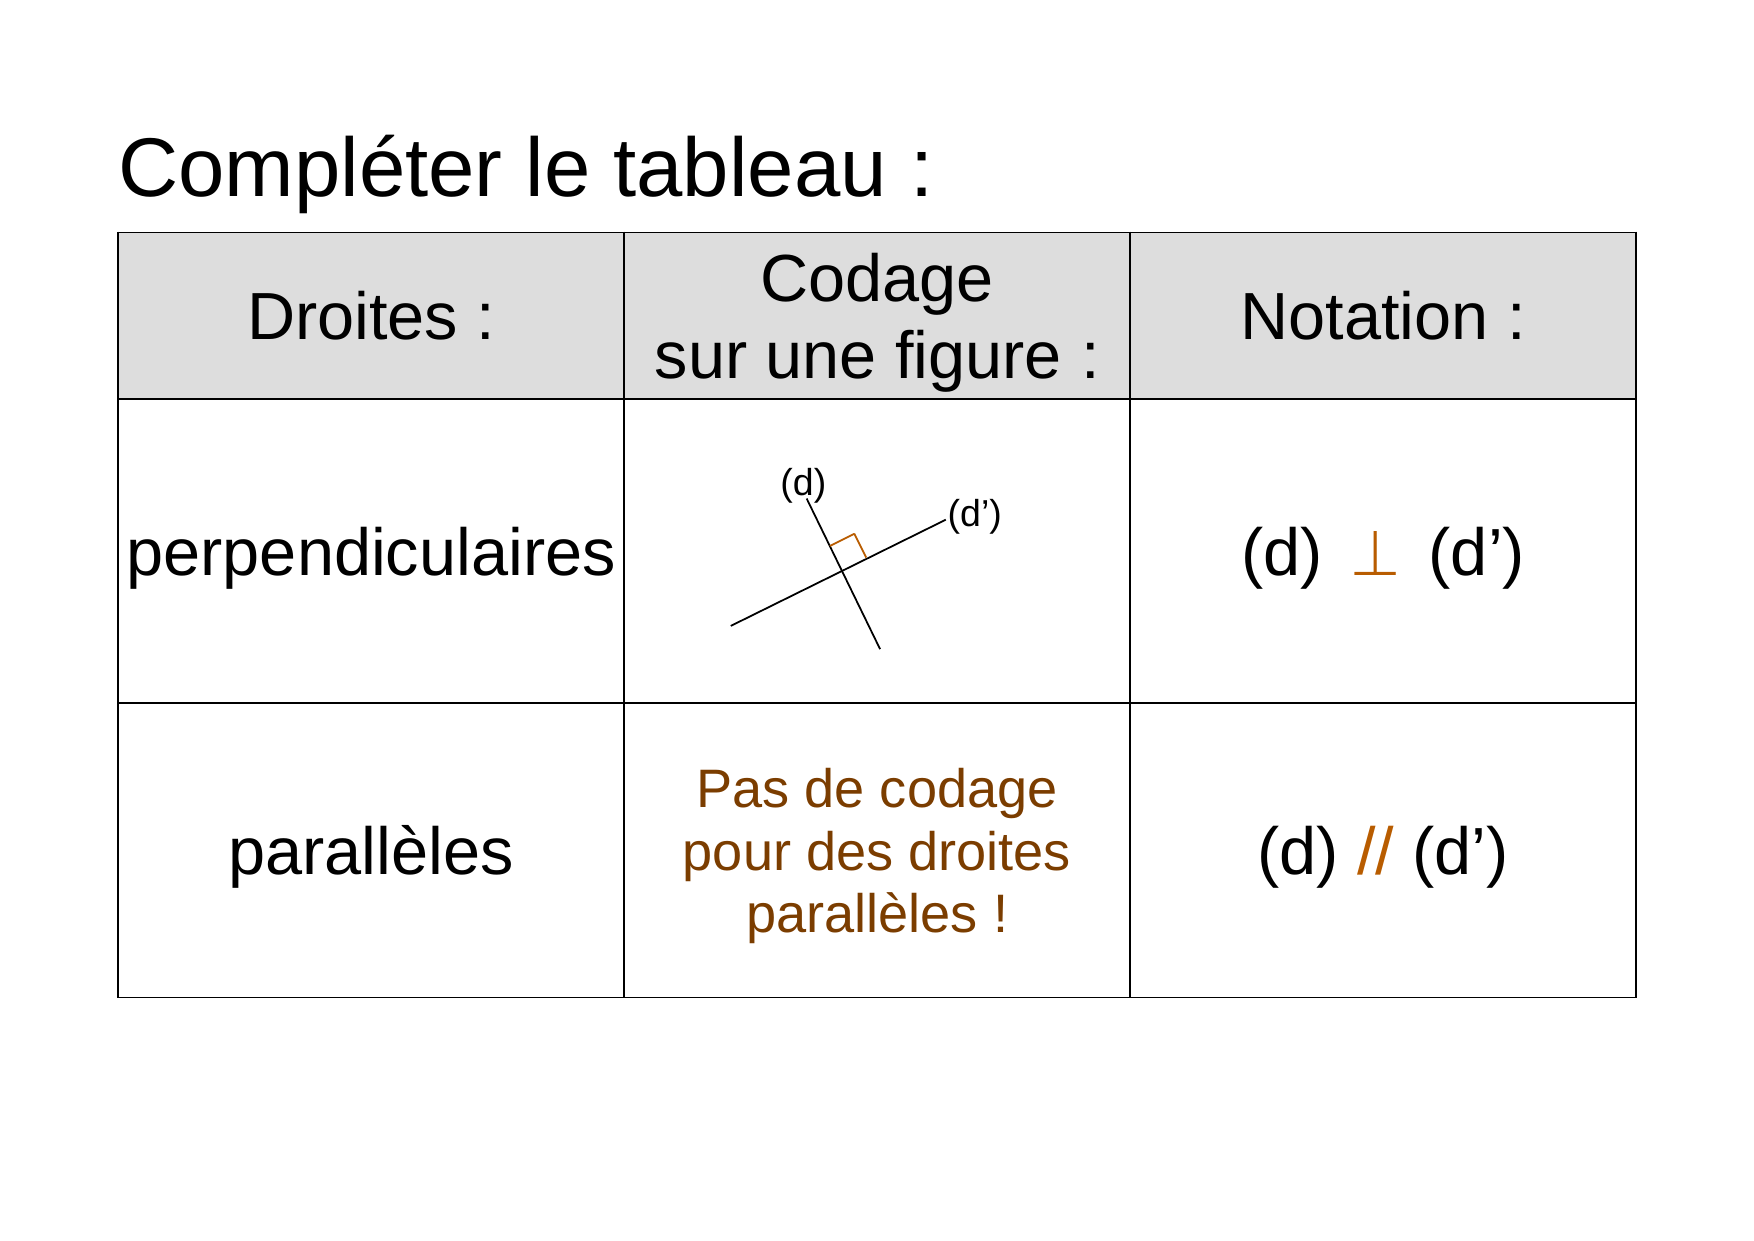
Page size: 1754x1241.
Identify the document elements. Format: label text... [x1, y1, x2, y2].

table_header Notation : [1131, 233, 1635, 398]
table_cell Pas de codage pour des droites parallèles ! [625, 704, 1129, 997]
table_cell parallèles [119, 704, 623, 997]
table_header Codage sur une figure : [625, 233, 1129, 398]
table_header Droites : [119, 233, 623, 398]
table_cell [625, 400, 1129, 702]
text Compléter le tableau : [118, 118, 1636, 214]
table_cell perpendiculaires [119, 400, 623, 702]
table_cell (d) // (d’) [1131, 704, 1635, 997]
table_cell (d) (d’) [1131, 400, 1635, 702]
